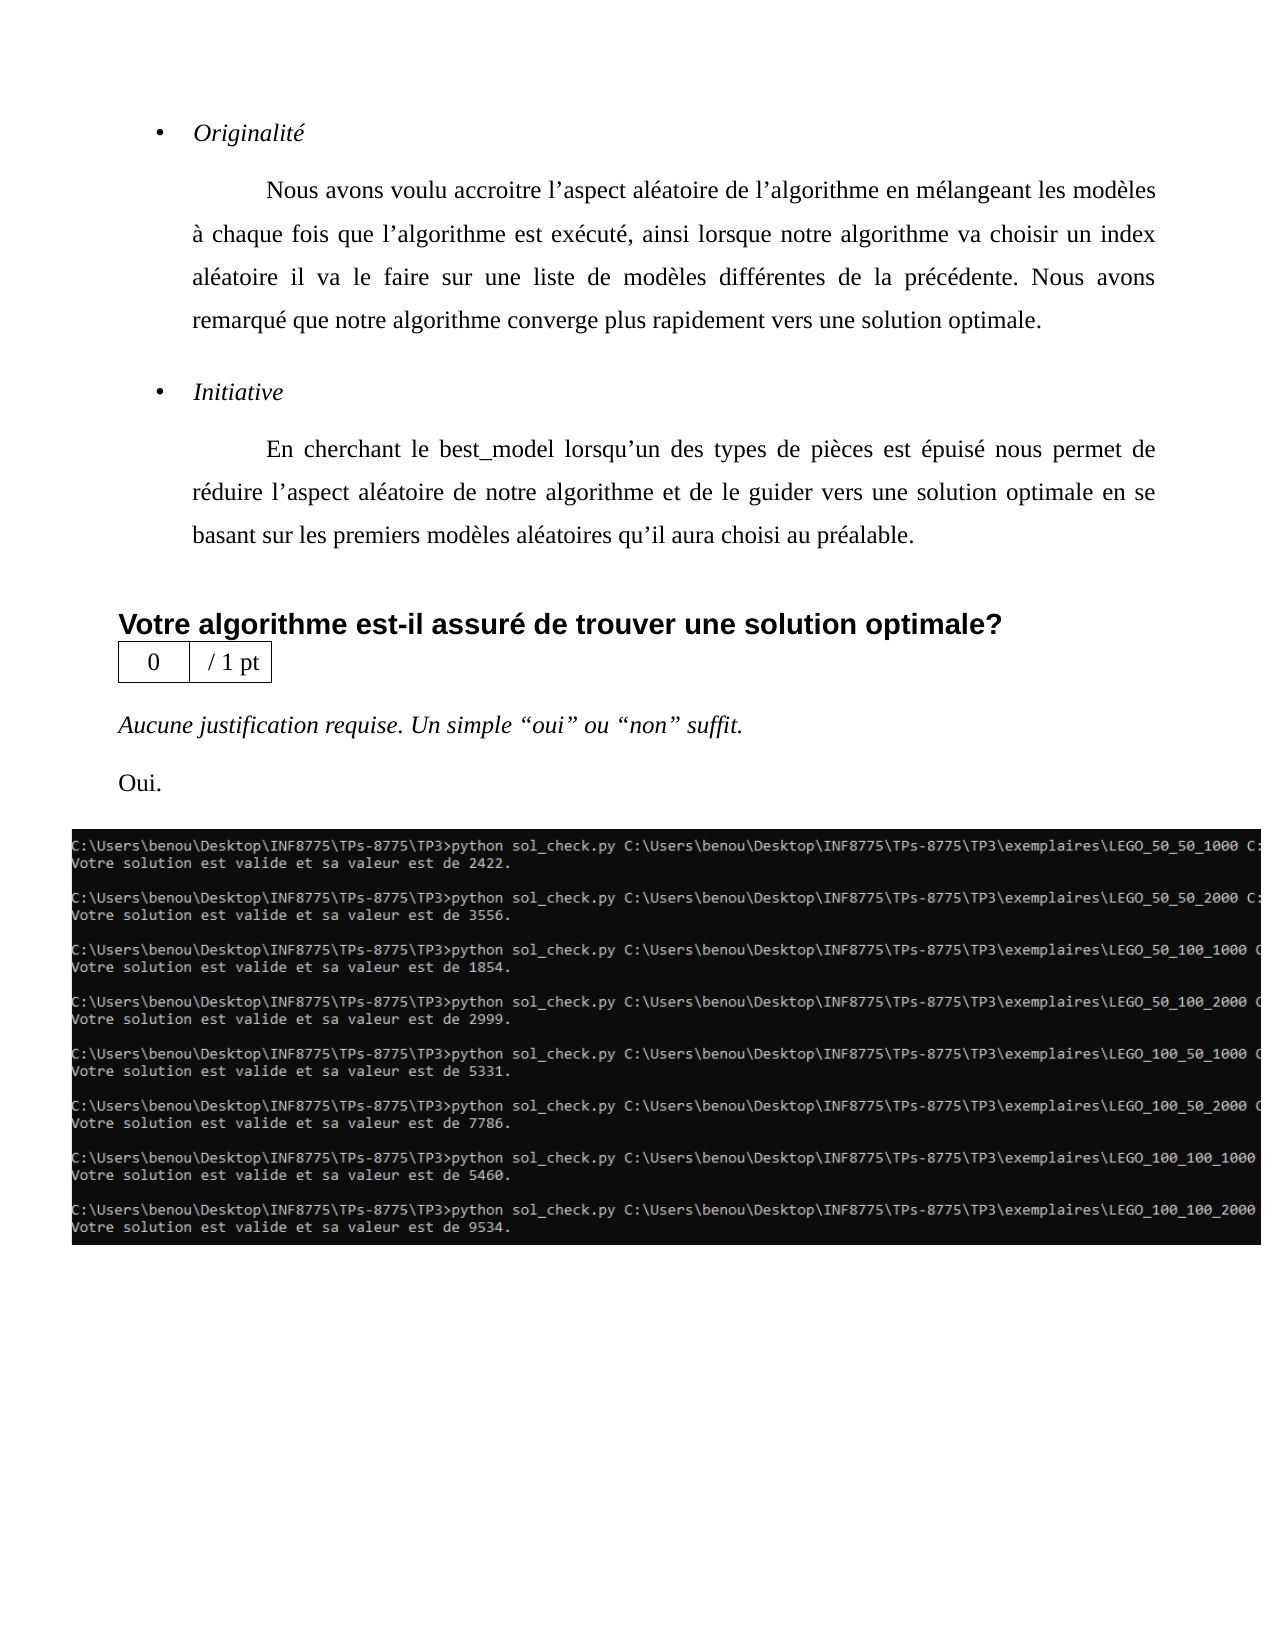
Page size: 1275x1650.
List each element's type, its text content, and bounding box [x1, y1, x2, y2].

subtitle Votre algorithme est-il assuré de trouver une solution optimale? [118, 607, 1157, 641]
text Aucune justification requise. Un simple “oui” ou “non” suffit. [118, 711, 1157, 739]
list Originalité [156, 118, 1157, 147]
text Oui. [118, 768, 1157, 797]
text Nous avons voulu accroitre l’aspect aléatoire de l’algorithme en mélangeant les modèles à chaque fois que l’algorithme est exécuté, ainsi lorsque notre algorithme va choisir un index aléatoire il va le faire sur une liste de modèles différentes de la précédente. Nous avons remarqué que notre algorithme converge plus rapidement vers une solution optimale. [192, 176, 1157, 334]
table_header / 1 pt [190, 642, 271, 681]
text En cherchant le best_model lorsqu’un des types de pièces est épuisé nous permet de réduire l’aspect aléatoire de notre algorithme et de le guider vers une solution optimale en se basant sur les premiers modèles aléatoires qu’il aura choisi au préalable. [192, 434, 1157, 549]
list Initiative [156, 377, 1157, 406]
table_header 0 [119, 642, 189, 681]
